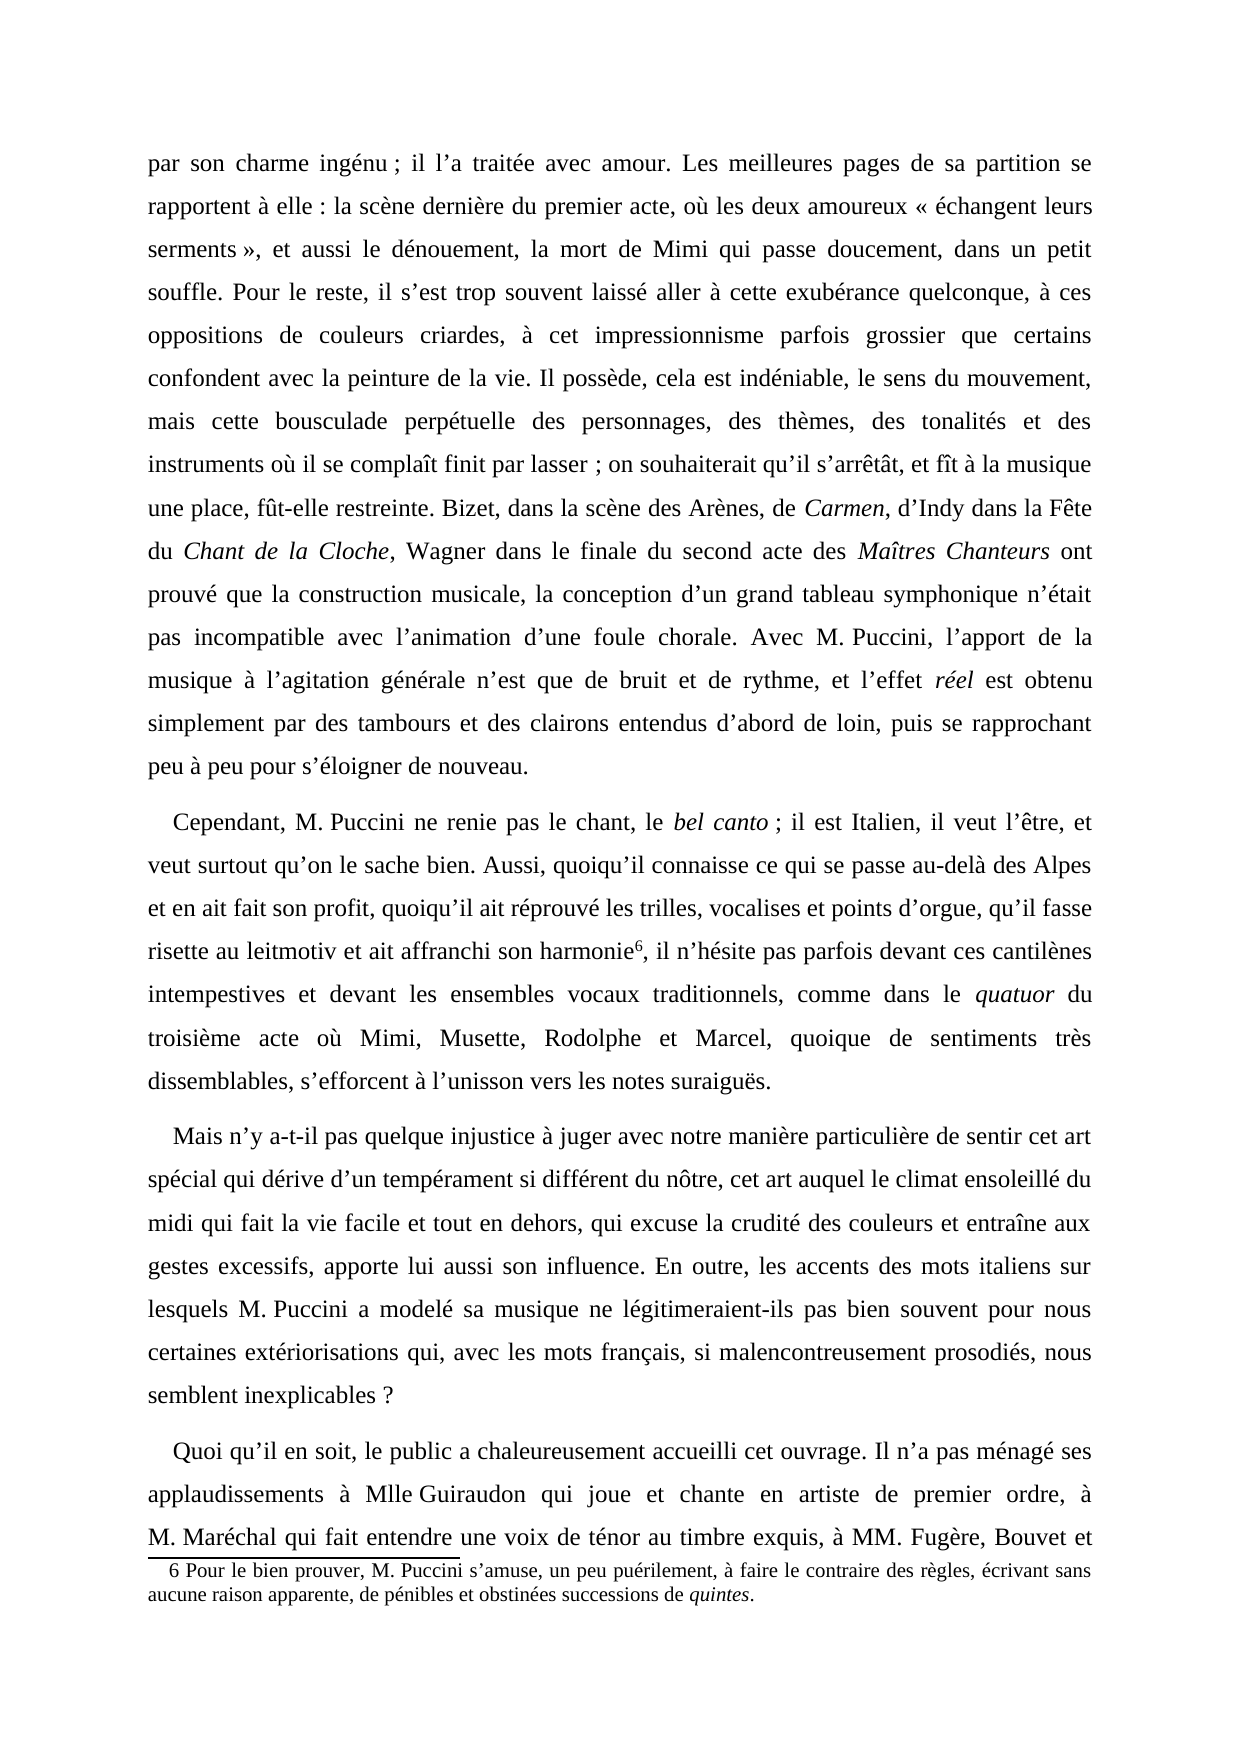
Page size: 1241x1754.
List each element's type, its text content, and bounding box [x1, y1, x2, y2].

text Cependant, M. Puccini ne renie pas le chant, le bel canto ; il est Italien, il veut l’être, et veut surtout qu’on le sache bien. Aussi, quoiqu’il connaisse ce qui se passe au-delà des Alpes et en ait fait son profit, quoiqu’il ait réprouvé les trilles, vocalises et points d’orgue, qu’il fasse risette au leitmotiv et ait affranchi son harmonie, il n’hésite pas parfois devant ces cantilènes intempestives et devant les ensembles vocaux traditionnels, comme dans le quatuor du troisième acte où Mimi, Musette, Rodolphe et Marcel, quoique de sentiments très dissemblables, s’efforcent à l’unisson vers les notes suraiguës. [148, 807, 1093, 1094]
text Pour le bien prouver, M. Puccini s’amuse, un peu puérilement, à faire le contraire des règles, écrivant sans aucune raison apparente, de pénibles et obstinées successions de quintes. [148, 1558, 1093, 1606]
text Quoi qu’il en soit, le public a chaleureusement accueilli cet ouvrage. Il n’a pas ménagé ses applaudissements à Mlle Guiraudon qui joue et chante en artiste de premier ordre, à M. Maréchal qui fait entendre une voix de ténor au timbre exquis, à MM. Fugère, Bouvet et [148, 1436, 1093, 1551]
text Mais n’y a-t-il pas quelque injustice à juger avec notre manière particulière de sentir cet art spécial qui dérive d’un tempérament si différent du nôtre, cet art auquel le climat ensoleillé du midi qui fait la vie facile et tout en dehors, qui excuse la crudité des couleurs et entraîne aux gestes excessifs, apporte lui aussi son influence. En outre, les accents des mots italiens sur lesquels M. Puccini a modelé sa musique ne légitimeraient-ils pas bien souvent pour nous certaines extériorisations qui, avec les mots français, si malencontreusement prosodiés, nous semblent inexplicables ? [148, 1121, 1093, 1409]
text par son charme ingénu ; il l’a traitée avec amour. Les meilleures pages de sa partition se rapportent à elle : la scène dernière du premier acte, où les deux amoureux « échangent leurs serments », et aussi le dénouement, la mort de Mimi qui passe doucement, dans un petit souffle. Pour le reste, il s’est trop souvent laissé aller à cette exubérance quelconque, à ces oppositions de couleurs criardes, à cet impressionnisme parfois grossier que certains confondent avec la peinture de la vie. Il possède, cela est indéniable, le sens du mouvement, mais cette bousculade perpétuelle des personnages, des thèmes, des tonalités et des instruments où il se complaît finit par lasser ; on souhaiterait qu’il s’arrêtât, et fît à la musique une place, fût-elle restreinte. Bizet, dans la scène des Arènes, de Carmen, d’Indy dans la Fête du Chant de la Cloche, Wagner dans le finale du second acte des Maîtres Chanteurs ont prouvé que la construction musicale, la conception d’un grand tableau symphonique n’était pas incompatible avec l’animation d’une foule chorale. Avec M. Puccini, l’apport de la musique à l’agitation générale n’est que de bruit et de rythme, et l’effet réel est obtenu simplement par des tambours et des clairons entendus d’abord de loin, puis se rapprochant peu à peu pour s’éloigner de nouveau. [148, 148, 1093, 780]
